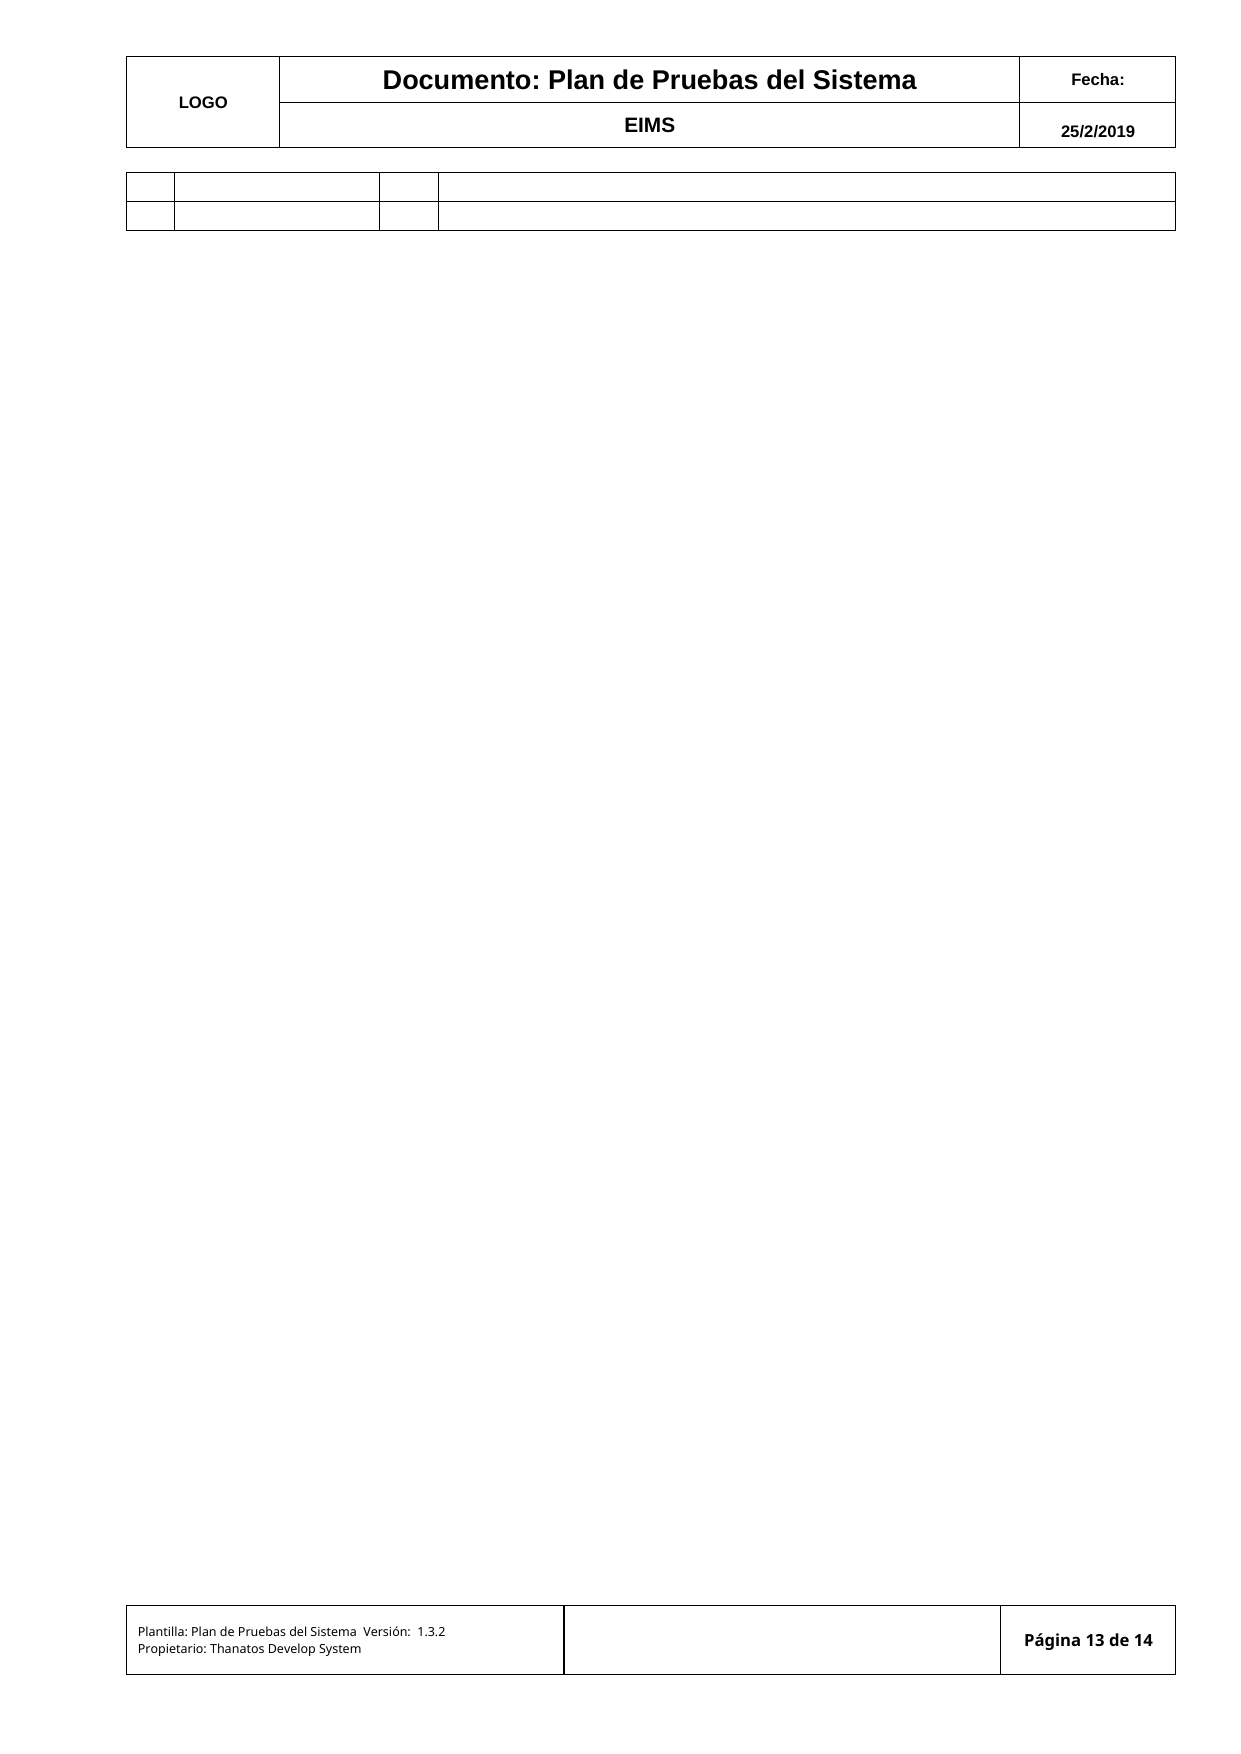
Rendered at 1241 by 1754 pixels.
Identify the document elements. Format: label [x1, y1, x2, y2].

table_cell [175, 173, 379, 201]
table_cell [127, 173, 174, 201]
table_cell [380, 173, 438, 201]
table_cell [380, 202, 438, 230]
table_cell [175, 202, 379, 230]
table_cell [127, 202, 174, 230]
table_cell [439, 202, 1175, 230]
table_cell [439, 173, 1175, 201]
